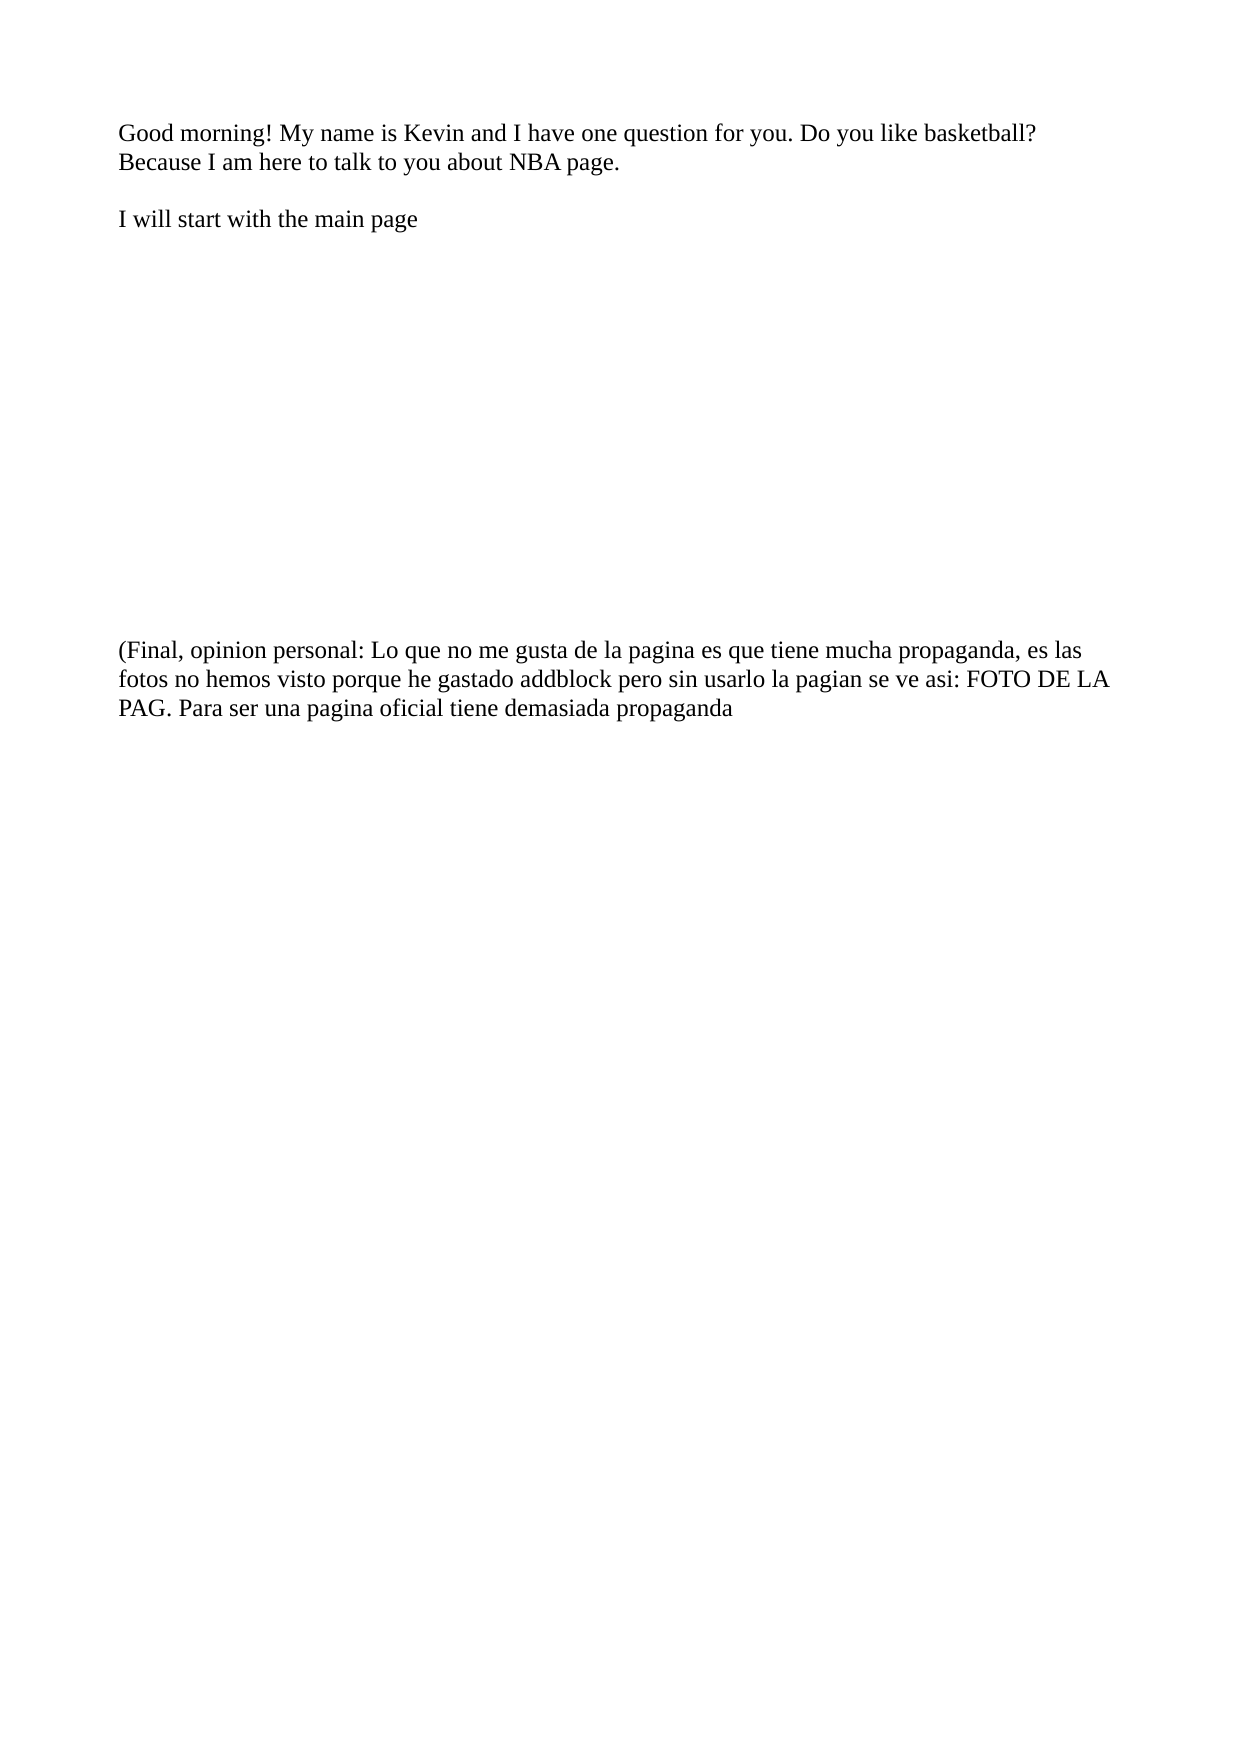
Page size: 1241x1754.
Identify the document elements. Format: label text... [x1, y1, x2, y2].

text I will start with the main page [118, 204, 1122, 233]
text (Final, opinion personal: Lo que no me gusta de la pagina es que tiene mucha propaganda, es las fotos no hemos visto porque he gastado addblock pero sin usarlo la pagian se ve asi: FOTO DE LA PAG. Para ser una pagina oficial tiene demasiada propaganda [118, 636, 1122, 722]
text Good morning! My name is Kevin and I have one question for you. Do you like basketball? Because I am here to talk to you about NBA page. [118, 118, 1122, 176]
